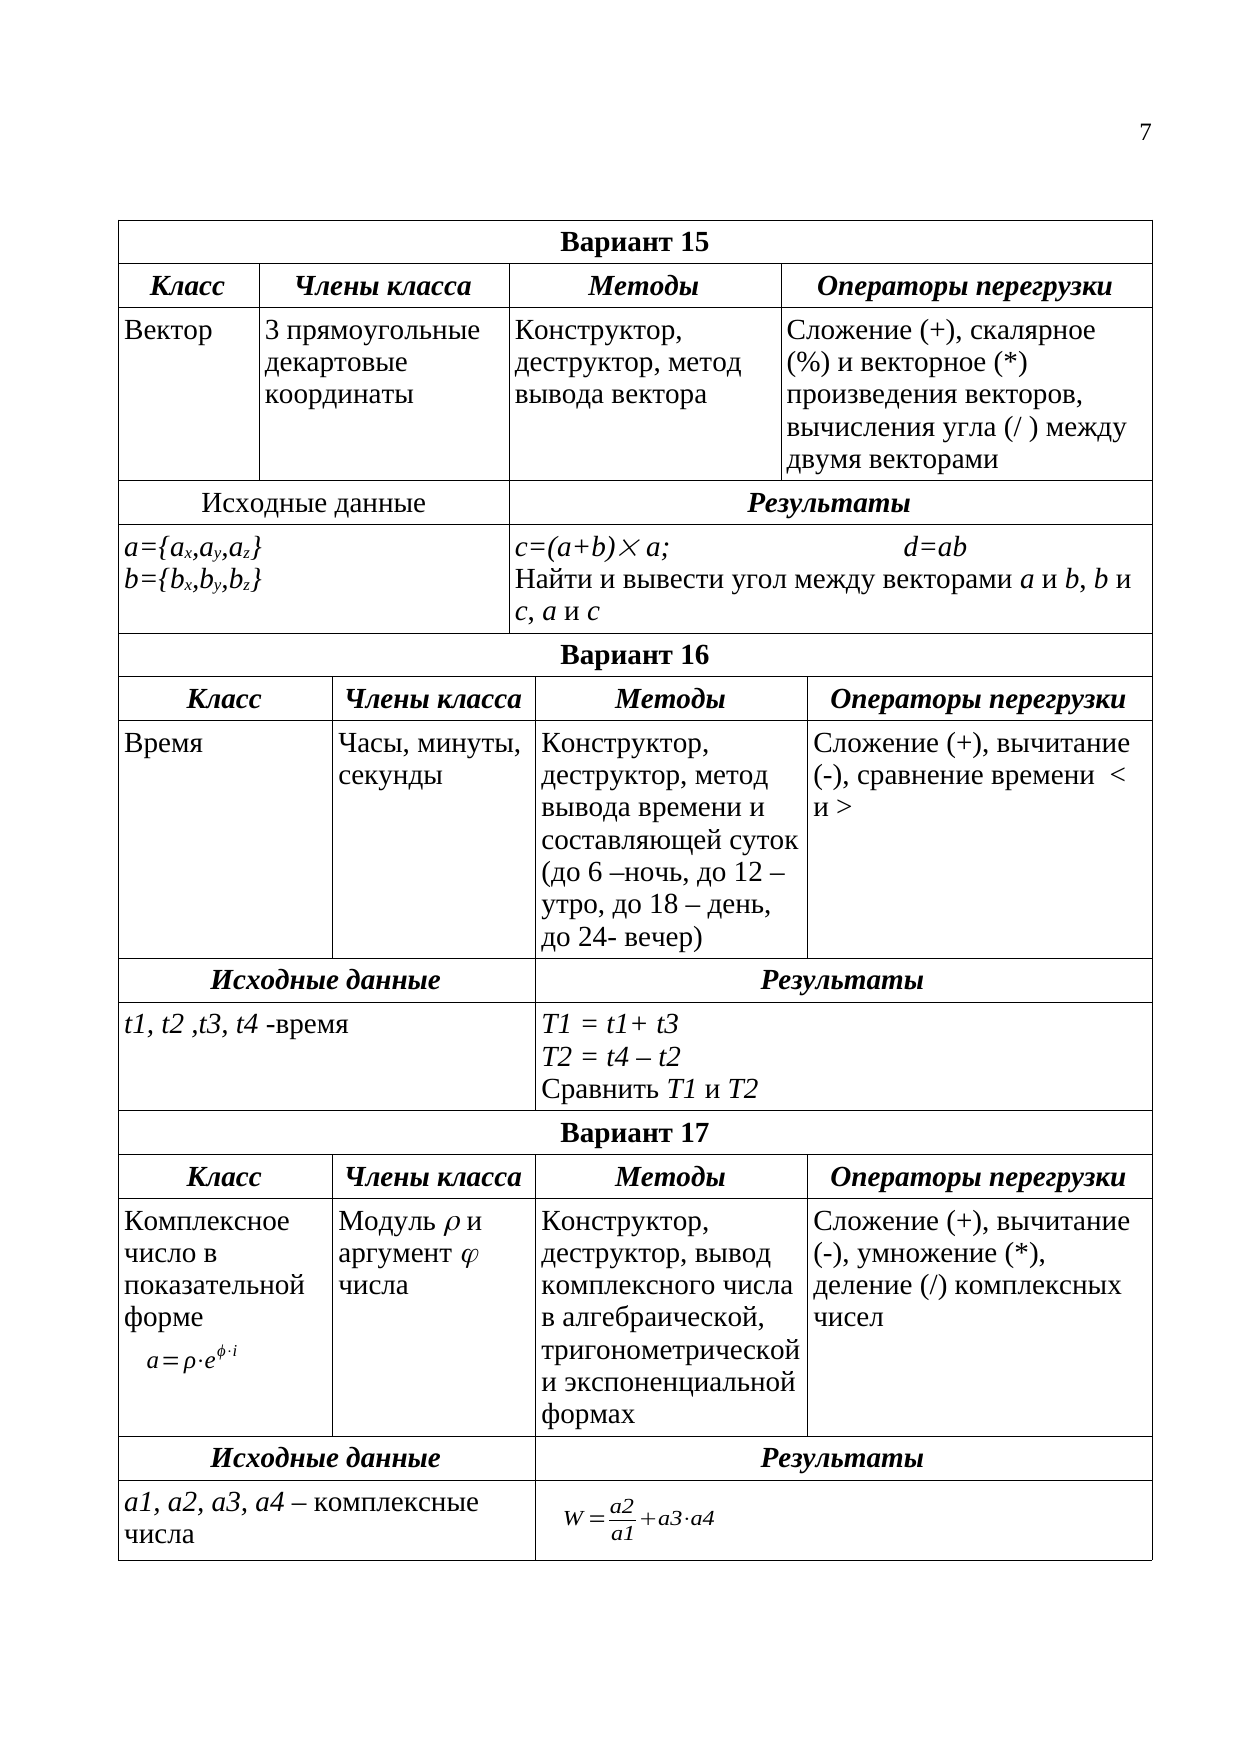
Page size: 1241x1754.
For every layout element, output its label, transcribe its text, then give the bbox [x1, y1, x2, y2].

table_cell Члены класса [333, 677, 535, 720]
table_cell Члены класса [333, 1155, 535, 1198]
table_cell Исходные данные [119, 1437, 535, 1479]
table_cell Операторы перегрузки [808, 677, 1152, 720]
table_cell Часы, минуты, секунды [333, 721, 535, 958]
table_header Вариант 17 [119, 1111, 1152, 1154]
table_cell Исходные данные [119, 481, 509, 524]
table_cell Вектор [119, 308, 259, 480]
table_cell Методы [510, 264, 781, 307]
table_cell Методы [536, 677, 807, 720]
table_cell 3 прямоугольные декартовые координаты [260, 308, 509, 480]
table_cell Конструктор, деструктор, метод вывода вектора [510, 308, 781, 480]
table_cell Конструктор, деструктор, метод вывода времени и составляющей суток (до 6 –ночь, до 12 – утро, до 18 – день, до 24- вечер) [536, 721, 807, 958]
table_cell Члены класса [260, 264, 509, 307]
table_cell t1, t2 ,t3, t4 -время [119, 1003, 535, 1110]
table_cell T1 = t1+ t3 T2 = t4 – t2 Сравнить Т1 и Т2 [536, 1003, 1152, 1110]
table_cell Операторы перегрузки [782, 264, 1152, 307]
table_cell Модуль  и аргумент  числа [333, 1199, 535, 1436]
table_cell Класс [119, 1155, 332, 1198]
table_cell Результаты [510, 481, 1152, 524]
table_cell Время [119, 721, 332, 958]
table_cell Класс [119, 264, 259, 307]
table_cell Результаты [536, 959, 1152, 1002]
table_cell Сложение (+), вычитание (-), умножение (*), деление (/) комплексных чисел [808, 1199, 1152, 1436]
table_cell c=(a+b) a; d=ab Найти и вывести угол между векторами a и b, b и c, a и c [510, 525, 1152, 633]
table_cell Сложение (+), скалярное (%) и векторное (*) произведения векторов, вычисления угла (/ ) между двумя векторами [782, 308, 1152, 480]
table_cell a1, a2, a3, a4 – комплексные числа [119, 1481, 535, 1560]
table_cell Операторы перегрузки [808, 1155, 1152, 1198]
table_cell [536, 1481, 1152, 1560]
table_header Вариант 15 [119, 221, 1152, 263]
table_cell Класс [119, 677, 332, 720]
table_cell Методы [536, 1155, 807, 1198]
table_cell Результаты [536, 1437, 1152, 1479]
table_cell Сложение (+), вычитание (-), сравнение времени < и > [808, 721, 1152, 958]
table_cell a={ax,ay,az} b={bx,by,bz} [119, 525, 509, 633]
table_cell Исходные данные [119, 959, 535, 1002]
table_cell Комплексное число в показательной форме [119, 1199, 332, 1436]
table_cell Вариант 16 [119, 634, 1152, 676]
table_cell Конструктор, деструктор, вывод комплексного числа в алгебраической, тригонометрической и экспоненциальной формах [536, 1199, 807, 1436]
